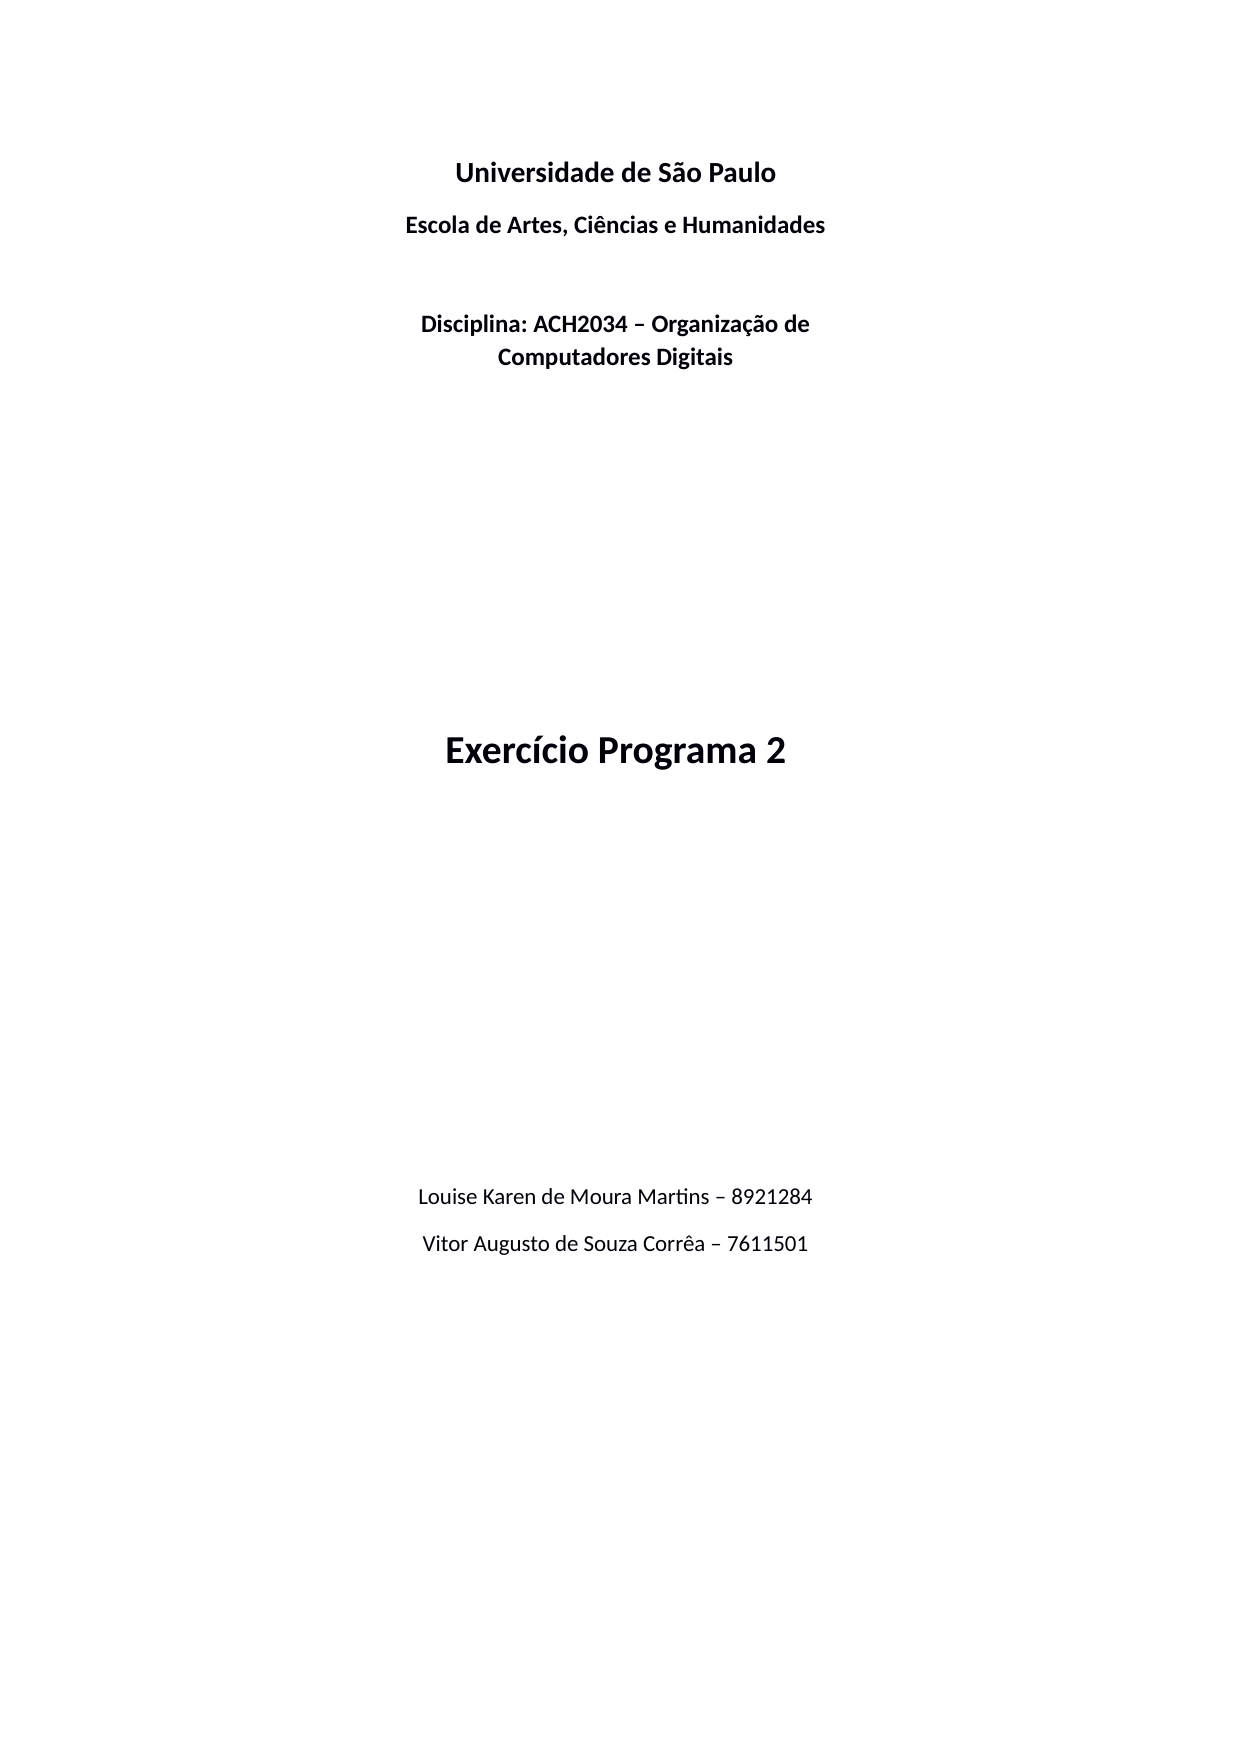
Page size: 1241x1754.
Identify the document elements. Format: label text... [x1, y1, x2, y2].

text Disciplina: ACH2034 – Organização de Computadores Digitais [342, 309, 888, 372]
text Vitor Augusto de Souza Corrêa – 7611501 [342, 1229, 888, 1257]
text Escola de Artes, Ciências e Humanidades [342, 209, 888, 240]
text Louise Karen de Moura Martins – 8921284 [342, 1182, 888, 1210]
text Exercício Programa 2 [343, 725, 888, 773]
text Universidade de São Paulo [343, 154, 888, 190]
